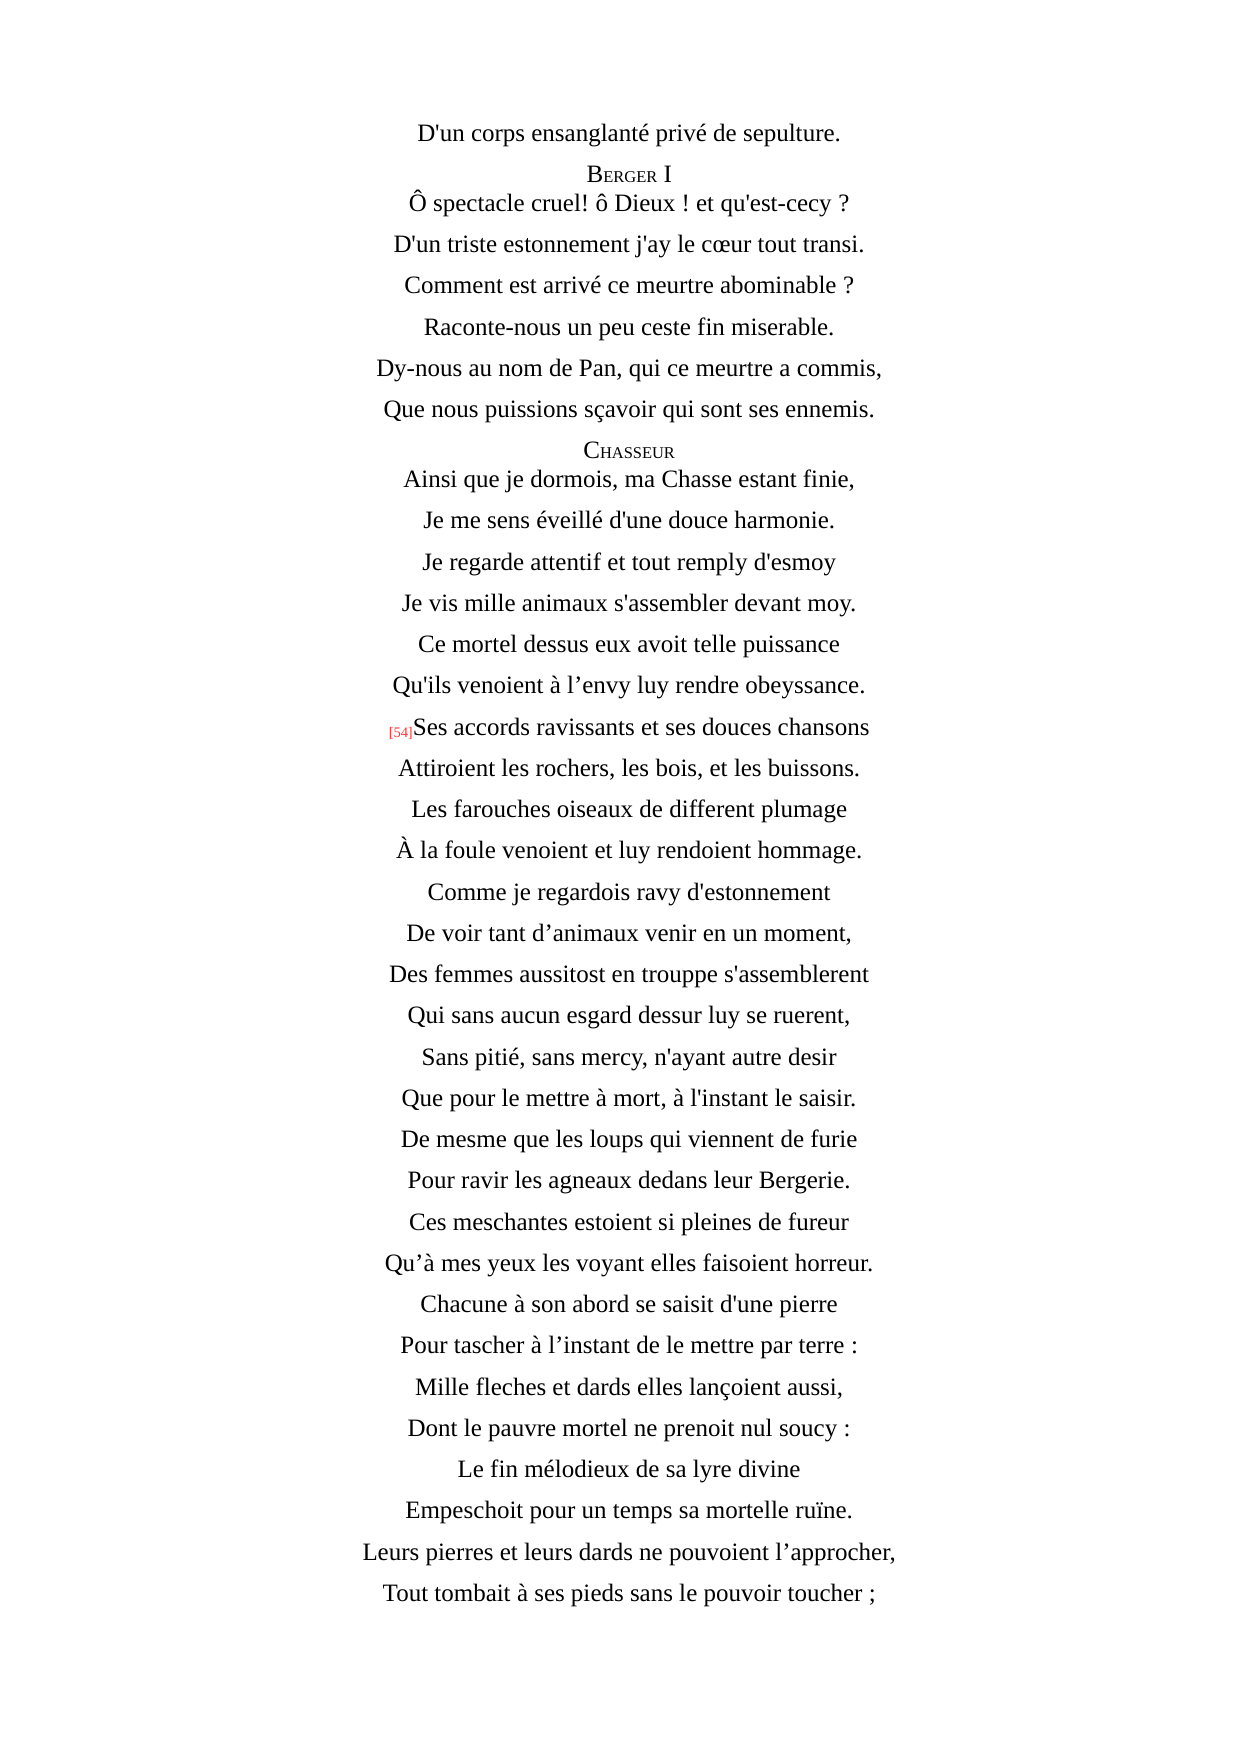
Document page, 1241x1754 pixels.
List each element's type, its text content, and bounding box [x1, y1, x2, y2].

text Berger I [118, 159, 1122, 188]
text Leurs pierres et leurs dards ne pouvoient l’approcher, [118, 1537, 1122, 1566]
text Qu'ils venoient à l’envy luy rendre obeyssance. [118, 671, 1122, 699]
text Qu’à mes yeux les voyant elles faisoient horreur. [118, 1248, 1122, 1277]
text Attiroient les rochers, les bois, et les buissons. [118, 753, 1122, 782]
text Ainsi que je dormois, ma Chasse estant finie, [118, 464, 1122, 493]
text Dy-nous au nom de Pan, qui ce meurtre a commis, [118, 353, 1122, 382]
text Chacune à son abord se saisit d'une pierre [118, 1289, 1122, 1318]
text Dont le pauvre mortel ne prenoit nul soucy : [118, 1413, 1122, 1442]
text D'un corps ensanglanté privé de sepulture. [118, 118, 1122, 147]
text Comme je regardois ravy d'estonnement [118, 877, 1122, 906]
text De voir tant d’animaux venir en un moment, [118, 918, 1122, 947]
text Pour ravir les agneaux dedans leur Bergerie. [118, 1166, 1122, 1194]
text Mille fleches et dards elles lançoient aussi, [118, 1372, 1122, 1401]
text Sans pitié, sans mercy, n'ayant autre desir [118, 1042, 1122, 1071]
text Ô spectacle cruel! ô Dieux ! et qu'est-cecy ? [118, 188, 1122, 217]
text Je vis mille animaux s'assembler devant moy. [118, 588, 1122, 617]
text Raconte-nous un peu ceste fin miserable. [118, 312, 1122, 341]
text Les farouches oiseaux de different plumage [118, 794, 1122, 823]
text Je regarde attentif et tout remply d'esmoy [118, 547, 1122, 576]
text Que pour le mettre à mort, à l'instant le saisir. [118, 1083, 1122, 1112]
text Ces meschantes estoient si pleines de fureur [118, 1207, 1122, 1236]
text Comment est arrivé ce meurtre abominable ? [118, 271, 1122, 299]
text D'un triste estonnement j'ay le cœur tout transi. [118, 229, 1122, 258]
text Le fin mélodieux de sa lyre divine [118, 1454, 1122, 1483]
text Chasseur [118, 436, 1122, 464]
text Pour tascher à l’instant de le mettre par terre : [118, 1331, 1122, 1359]
text À la foule venoient et luy rendoient hommage. [118, 836, 1122, 864]
text Qui sans aucun esgard dessur luy se ruerent, [118, 1001, 1122, 1029]
text [54]Ses accords ravissants et ses douces chansons [118, 712, 1122, 741]
text Que nous puissions sçavoir qui sont ses ennemis. [118, 394, 1122, 423]
text Empeschoit pour un temps sa mortelle ruïne. [118, 1496, 1122, 1524]
text De mesme que les loups qui viennent de furie [118, 1124, 1122, 1153]
text Des femmes aussitost en trouppe s'assemblerent [118, 959, 1122, 988]
text Ce mortel dessus eux avoit telle puissance [118, 629, 1122, 658]
text Tout tombait à ses pieds sans le pouvoir toucher ; [118, 1578, 1122, 1607]
text Je me sens éveillé d'une douce harmonie. [118, 506, 1122, 534]
